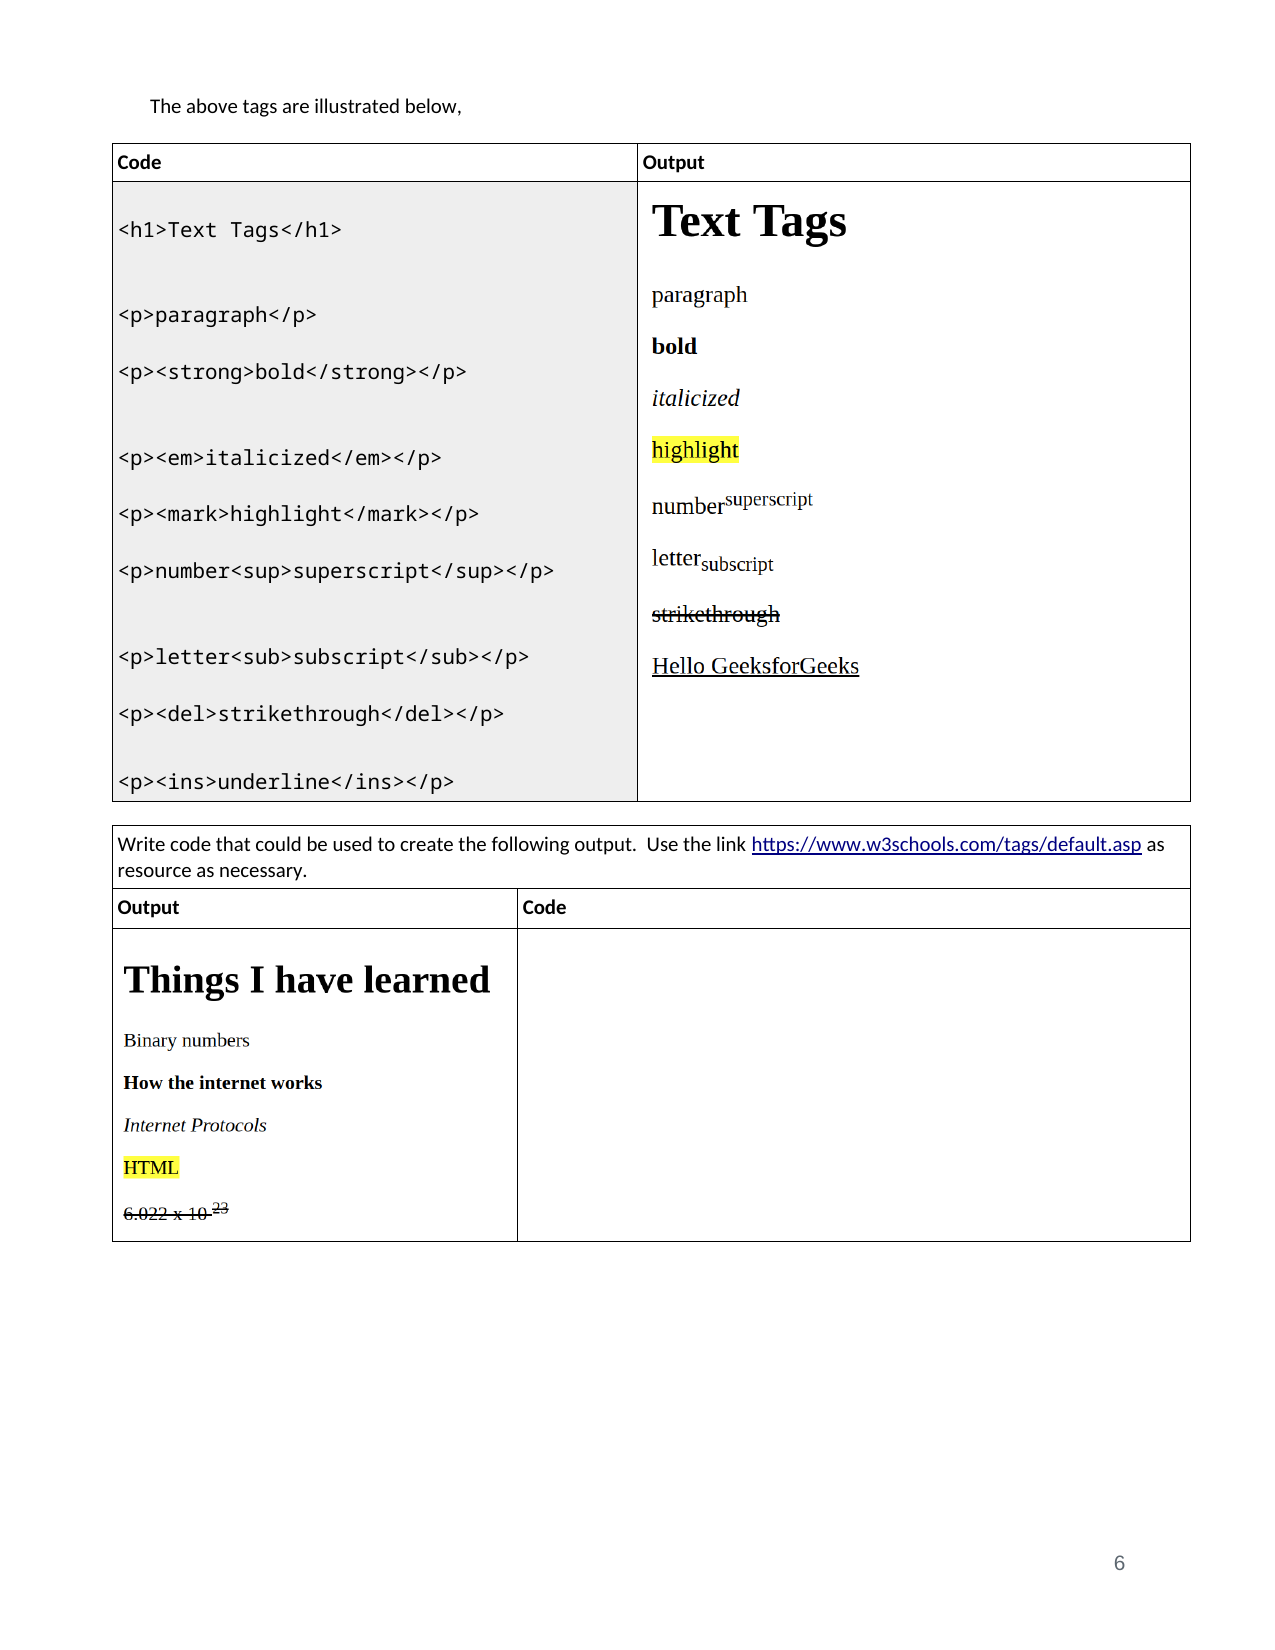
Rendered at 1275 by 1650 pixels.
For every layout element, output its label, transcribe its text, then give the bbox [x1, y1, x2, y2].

table_header Code [113, 144, 637, 181]
table_cell Code [518, 889, 1190, 928]
table_header Write code that could be used to create the following output. Use the link https://www.w3schools.com/tags/default.asp as resource as necessary. [113, 826, 1190, 888]
text The above tags are illustrated below, [150, 94, 1125, 119]
table_cell [113, 929, 517, 1241]
table_cell [518, 929, 1190, 1241]
table_cell [638, 182, 1190, 801]
table_cell <h1>Text Tags</h1> <p>paragraph</p> <p><strong>bold</strong></p> <p><em>italicized</em></p> <p><mark>highlight</mark></p> <p>number<sup>superscript</sup></p> <p>letter<sub>subscript</sub></p> <p><del>strikethrough</del></p> <p><ins>underline</ins></p> [113, 182, 637, 801]
table_header Output [638, 144, 1190, 181]
table_cell Output [113, 889, 517, 928]
